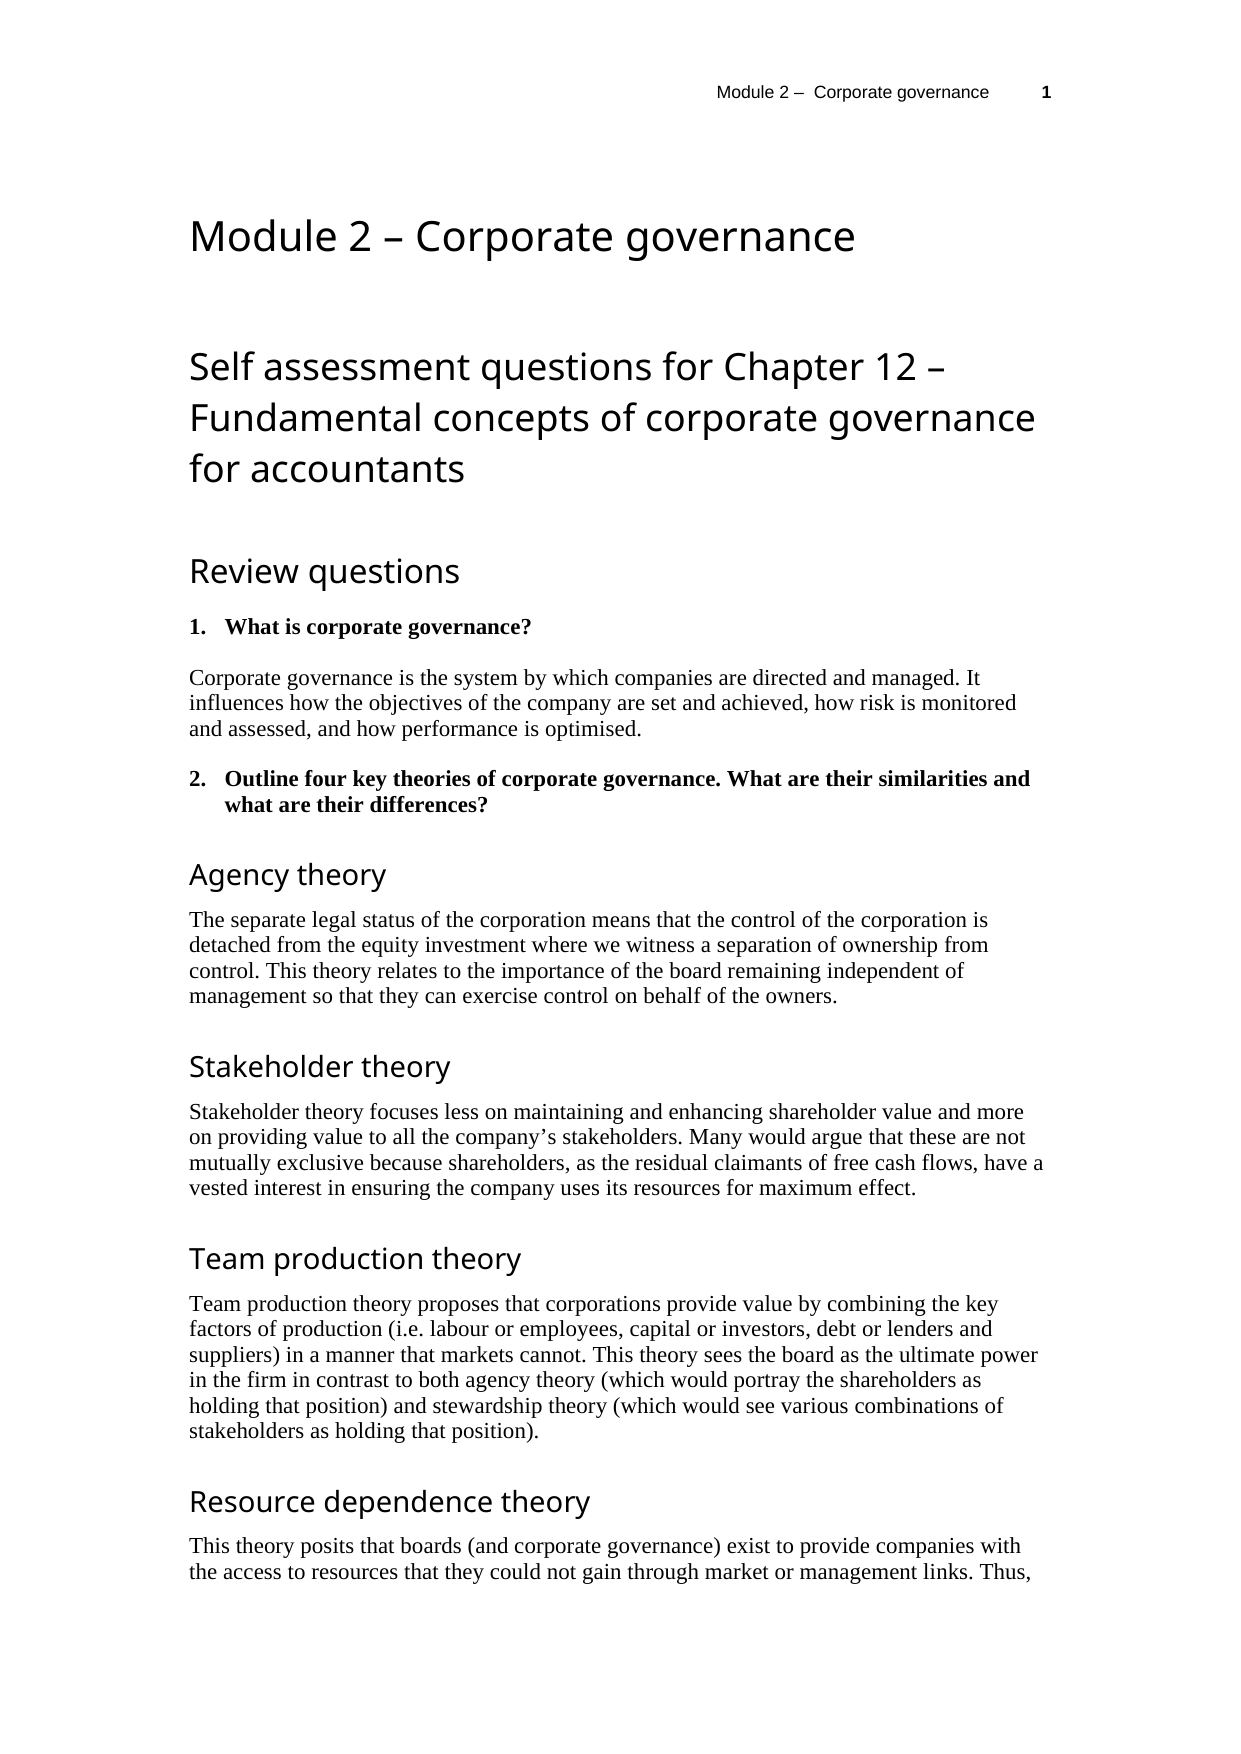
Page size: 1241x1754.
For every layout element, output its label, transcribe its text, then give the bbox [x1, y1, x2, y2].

text This theory posits that boards (and corporate governance) exist to provide companies with the access to resources that they could not gain through market or management links. Thus, [189, 1533, 1051, 1584]
text Stakeholder theory [189, 1046, 1051, 1086]
text The separate legal status of the corporation means that the control of the corporation is detached from the equity investment where we witness a separation of ownership from control. This theory relates to the importance of the board remaining independent of management so that they can exercise control on behalf of the owners. [189, 907, 1051, 1009]
text Self assessment questions for Chapter 12 – Fundamental concepts of corporate governance for accountants [189, 341, 1051, 494]
text 2. Outline four key theories of corporate governance. What are their similarities and what are their differences? [189, 766, 1051, 817]
text Review questions [189, 548, 1051, 593]
text Corporate governance is the system by which companies are directed and managed. It influences how the objectives of the company are set and achieved, how risk is monitored and assessed, and how performance is optimised. [189, 664, 1051, 741]
text Resource dependence theory [189, 1481, 1051, 1521]
title Corporate governance [189, 207, 1051, 264]
text Team production theory proposes that corporations provide value by combining the key factors of production (i.e. labour or employees, capital or investors, debt or lenders and suppliers) in a manner that markets cannot. This theory sees the board as the ultimate power in the firm in contrast to both agency theory (which would portray the shareholders as holding that position) and stewardship theory (which would see various combinations of stakeholders as holding that position). [189, 1291, 1051, 1444]
text Team production theory [189, 1238, 1051, 1278]
text Stakeholder theory focuses less on maintaining and enhancing shareholder value and more on providing value to all the company’s stakeholders. Many would argue that these are not mutually exclusive because shareholders, as the residual claimants of free cash flows, have a vested interest in ensuring the company uses its resources for maximum effect. [189, 1099, 1051, 1201]
text Agency theory [189, 854, 1051, 894]
text 1. What is corporate governance? [189, 614, 1051, 639]
